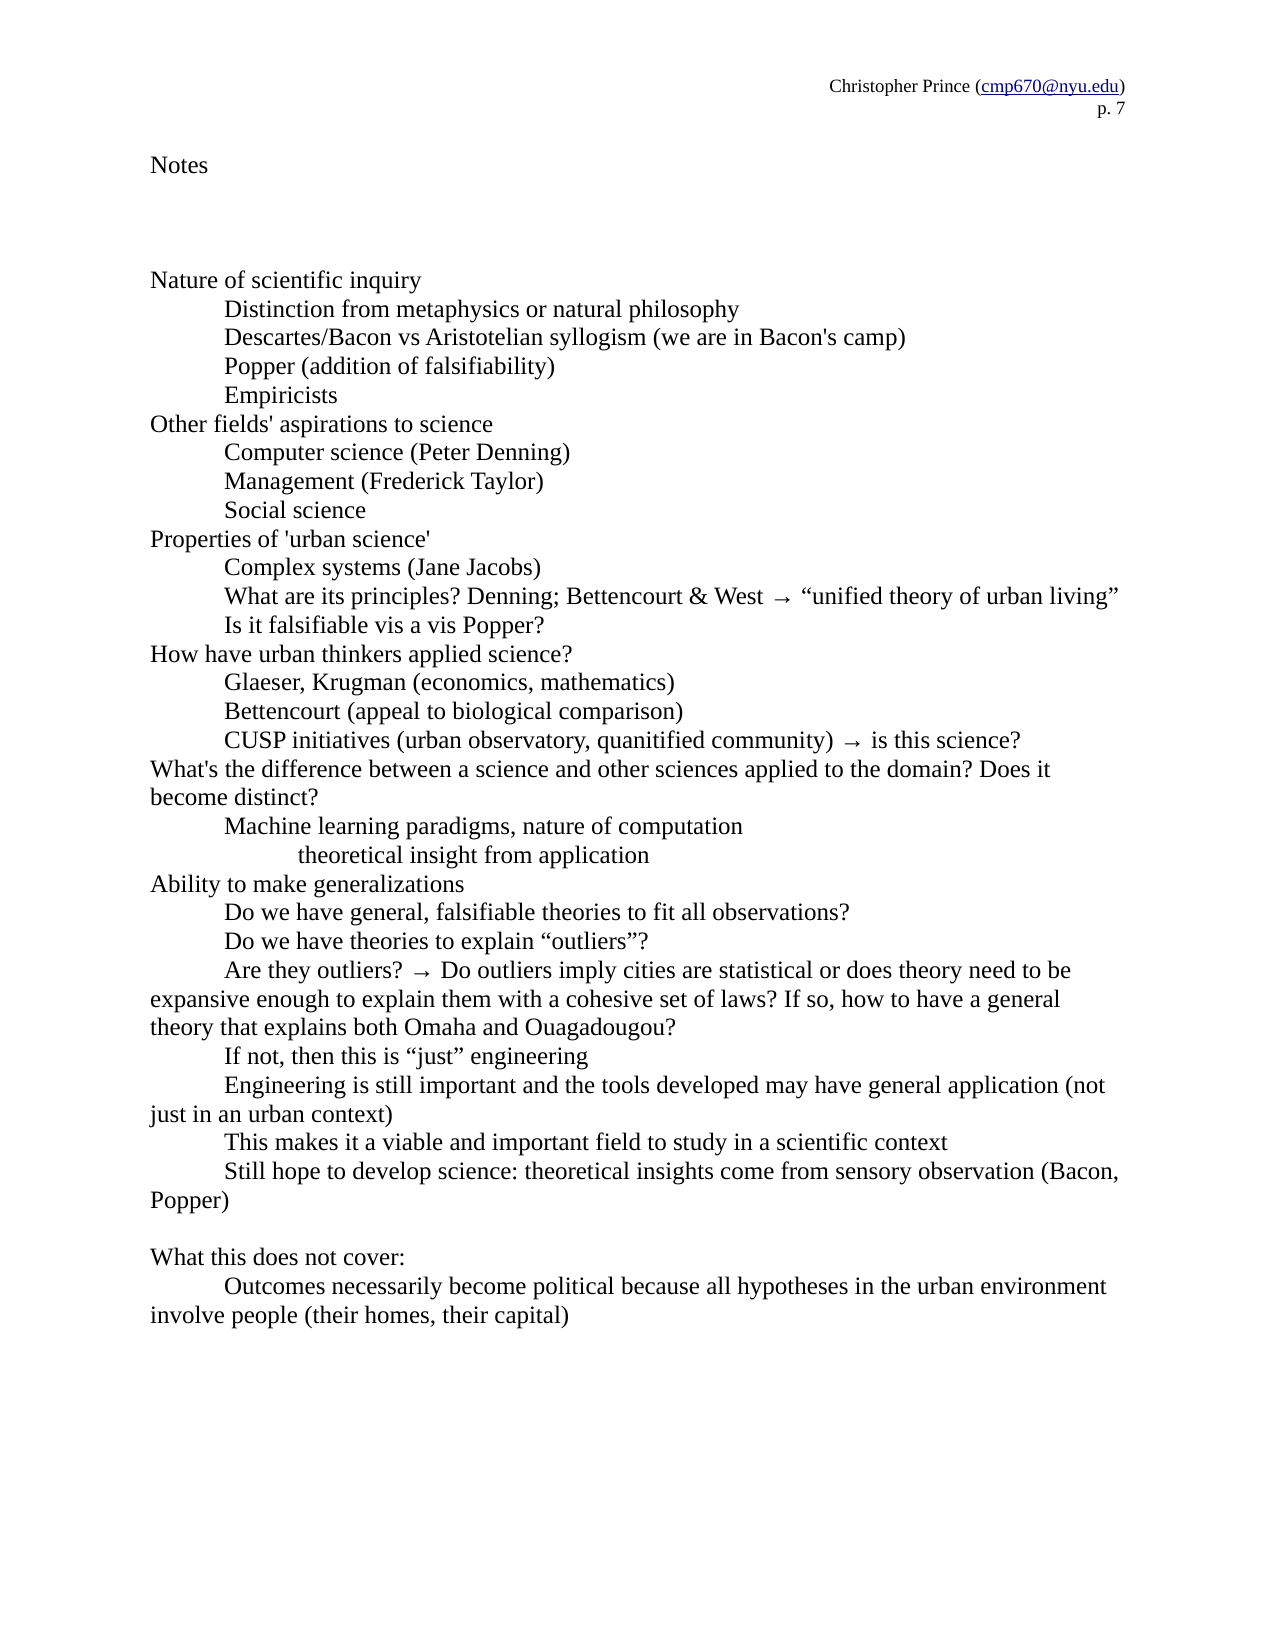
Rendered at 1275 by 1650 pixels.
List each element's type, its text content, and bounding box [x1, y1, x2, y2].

text Do we have general, falsifiable theories to fit all observations? [150, 897, 1125, 926]
text Empiricists [150, 380, 1125, 409]
text Is it falsifiable vis a vis Popper? [150, 610, 1125, 639]
text CUSP initiatives (urban observatory, quanitified community) → is this science? [150, 725, 1125, 754]
text What this does not cover: [150, 1242, 1125, 1271]
text What's the difference between a science and other sciences applied to the domain? Does it become distinct? [150, 754, 1125, 811]
text Popper (addition of falsifiability) [150, 351, 1125, 380]
text Other fields' aspirations to science [150, 409, 1125, 437]
text How have urban thinkers applied science? [150, 639, 1125, 667]
text Are they outliers? → Do outliers imply cities are statistical or does theory need to be expansive enough to explain them with a cohesive set of laws? If so, how to have a general theory that explains both Omaha and Ouagadougou? [150, 955, 1125, 1041]
text Outcomes necessarily become political because all hypotheses in the urban environment involve people (their homes, their capital) [150, 1271, 1125, 1329]
text Distinction from metaphysics or natural philosophy [150, 294, 1125, 322]
text Descartes/Bacon vs Aristotelian syllogism (we are in Bacon's camp) [150, 322, 1125, 351]
text theoretical insight from application [150, 840, 1125, 869]
text Still hope to develop science: theoretical insights come from sensory observation (Bacon, Popper) [150, 1156, 1125, 1214]
text Do we have theories to explain “outliers”? [150, 926, 1125, 955]
text Notes [150, 150, 1125, 179]
text What are its principles? Denning; Bettencourt & West → “unified theory of urban living” [150, 581, 1125, 610]
text Properties of 'urban science' [150, 524, 1125, 552]
text Machine learning paradigms, nature of computation [150, 811, 1125, 840]
text Management (Frederick Taylor) [150, 466, 1125, 495]
text If not, then this is “just” engineering [150, 1041, 1125, 1070]
text Ability to make generalizations [150, 869, 1125, 897]
text Engineering is still important and the tools developed may have general application (not just in an urban context) [150, 1070, 1125, 1127]
text Computer science (Peter Denning) [150, 437, 1125, 466]
text This makes it a viable and important field to study in a scientific context [150, 1127, 1125, 1156]
text Nature of scientific inquiry [150, 265, 1125, 294]
text Complex systems (Jane Jacobs) [150, 552, 1125, 581]
text Glaeser, Krugman (economics, mathematics) [150, 667, 1125, 696]
text Social science [150, 495, 1125, 524]
text Bettencourt (appeal to biological comparison) [150, 696, 1125, 725]
